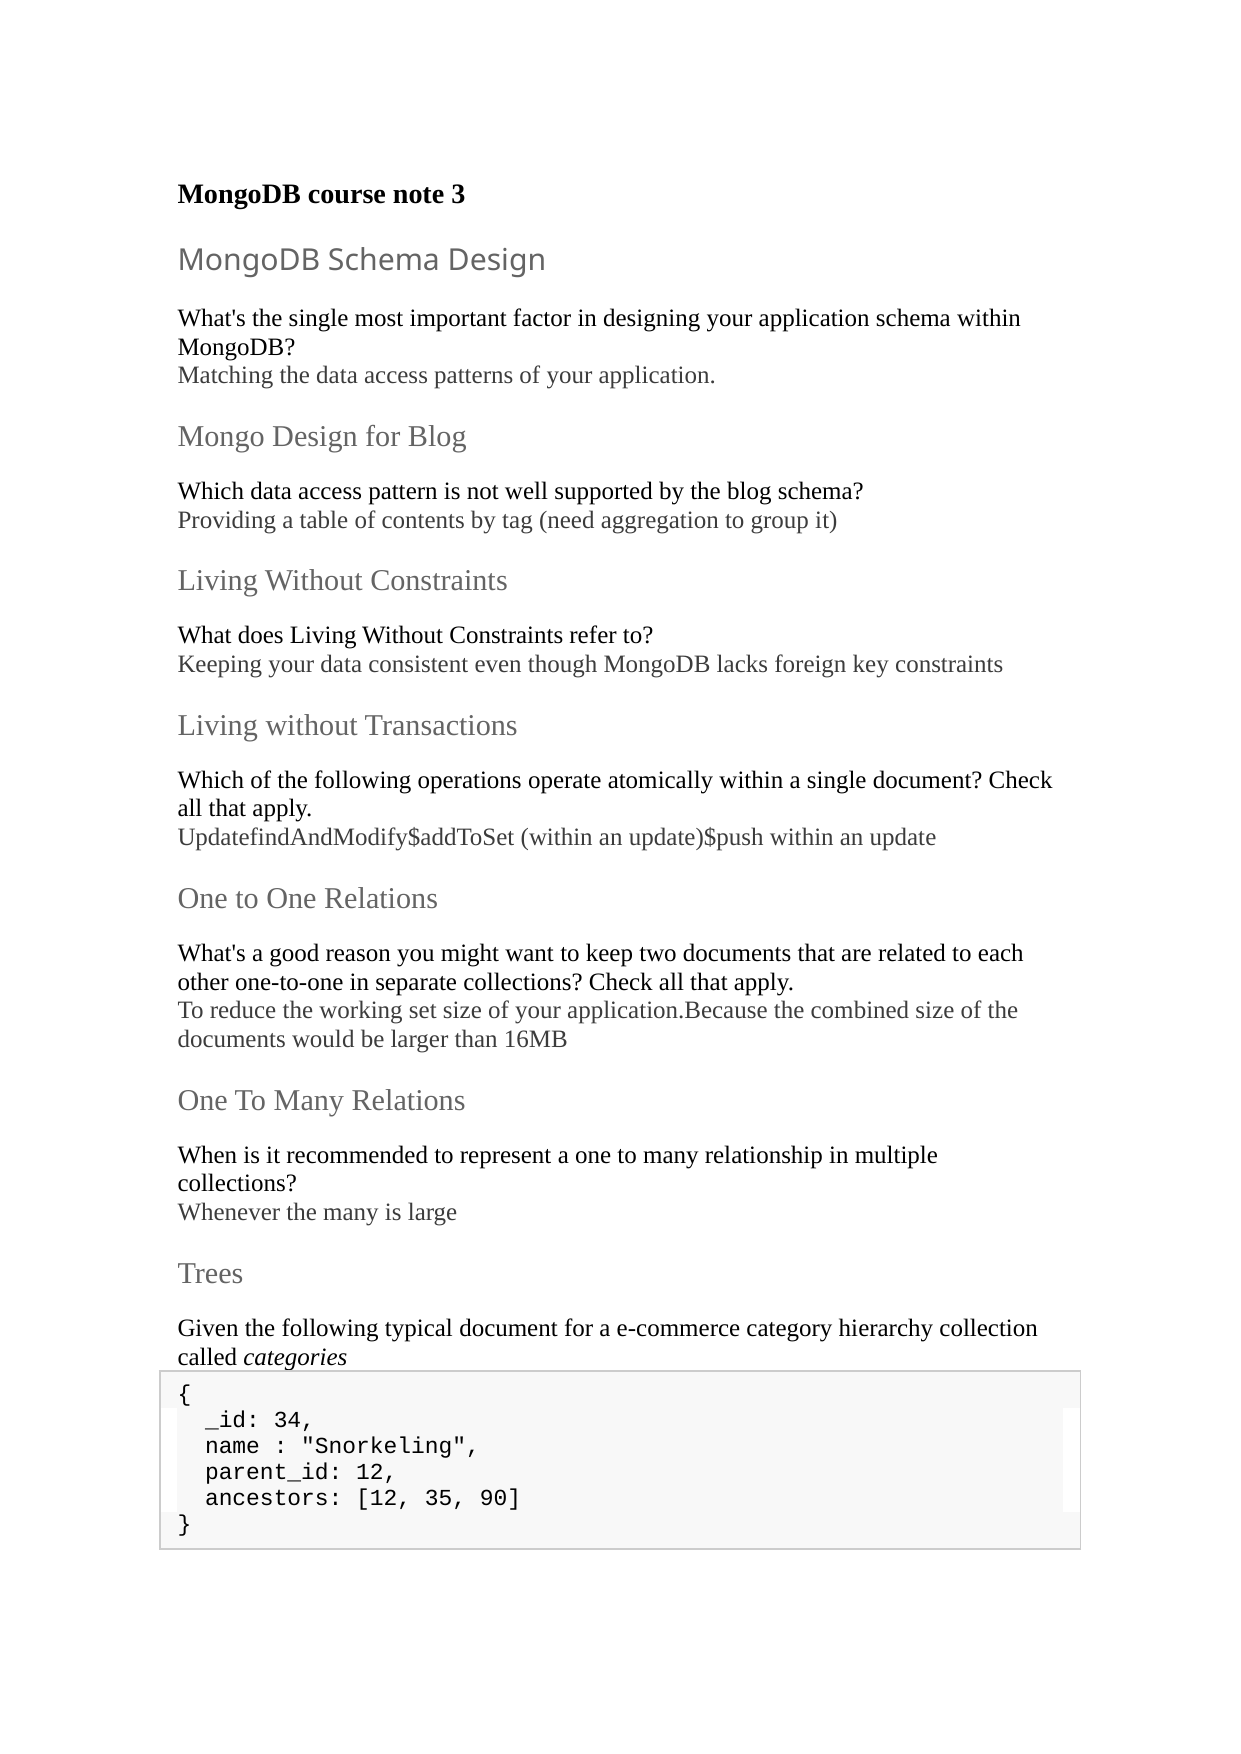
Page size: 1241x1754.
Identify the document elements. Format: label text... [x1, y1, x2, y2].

text ancestors: [12, 35, 90] [177, 1486, 1063, 1500]
subtitle Mongo Design for Blog [177, 418, 1063, 453]
text Providing a table of contents by tag (need aggregation to group it) [177, 505, 1063, 562]
text What does Living Without Constraints refer to? [177, 620, 1063, 649]
text } [161, 1500, 1080, 1548]
text When is it recommended to represent a one to many relationship in multiple collections? [177, 1140, 1063, 1197]
text Matching the data access patterns of your application. [177, 360, 1063, 418]
text Given the following typical document for a e-commerce category hierarchy collection called categories [177, 1313, 1063, 1370]
text parent_id: 12, [177, 1460, 1063, 1486]
text To reduce the working set size of your application.Because the combined size of the documents would be larger than 16MB [177, 995, 1063, 1082]
text { [161, 1372, 1080, 1408]
text name : "Snorkeling", [177, 1434, 1063, 1460]
text Which of the following operations operate atomically within a single document? Check all that apply. [177, 765, 1063, 822]
text What's the single most important factor in designing your application schema within MongoDB? [177, 303, 1063, 360]
subtitle One to One Relations [177, 880, 1063, 914]
subtitle Living without Transactions [177, 707, 1063, 741]
subtitle Trees [177, 1255, 1063, 1289]
subtitle MongoDB Schema Design [177, 238, 1063, 279]
subtitle MongoDB course note 3 [177, 177, 1063, 209]
text What's a good reason you might want to keep two documents that are related to each other one-to-one in separate collections? Check all that apply. [177, 938, 1063, 995]
subtitle Living Without Constraints [177, 562, 1063, 597]
text Whenever the many is large [177, 1197, 1063, 1255]
text _id: 34, [177, 1408, 1063, 1434]
subtitle One To Many Relations [177, 1082, 1063, 1116]
text Which data access pattern is not well supported by the blog schema? [177, 476, 1063, 505]
text UpdatefindAndModify$addToSet (within an update)$push within an update [177, 822, 1063, 880]
text Keeping your data consistent even though MongoDB lacks foreign key constraints [177, 649, 1063, 707]
